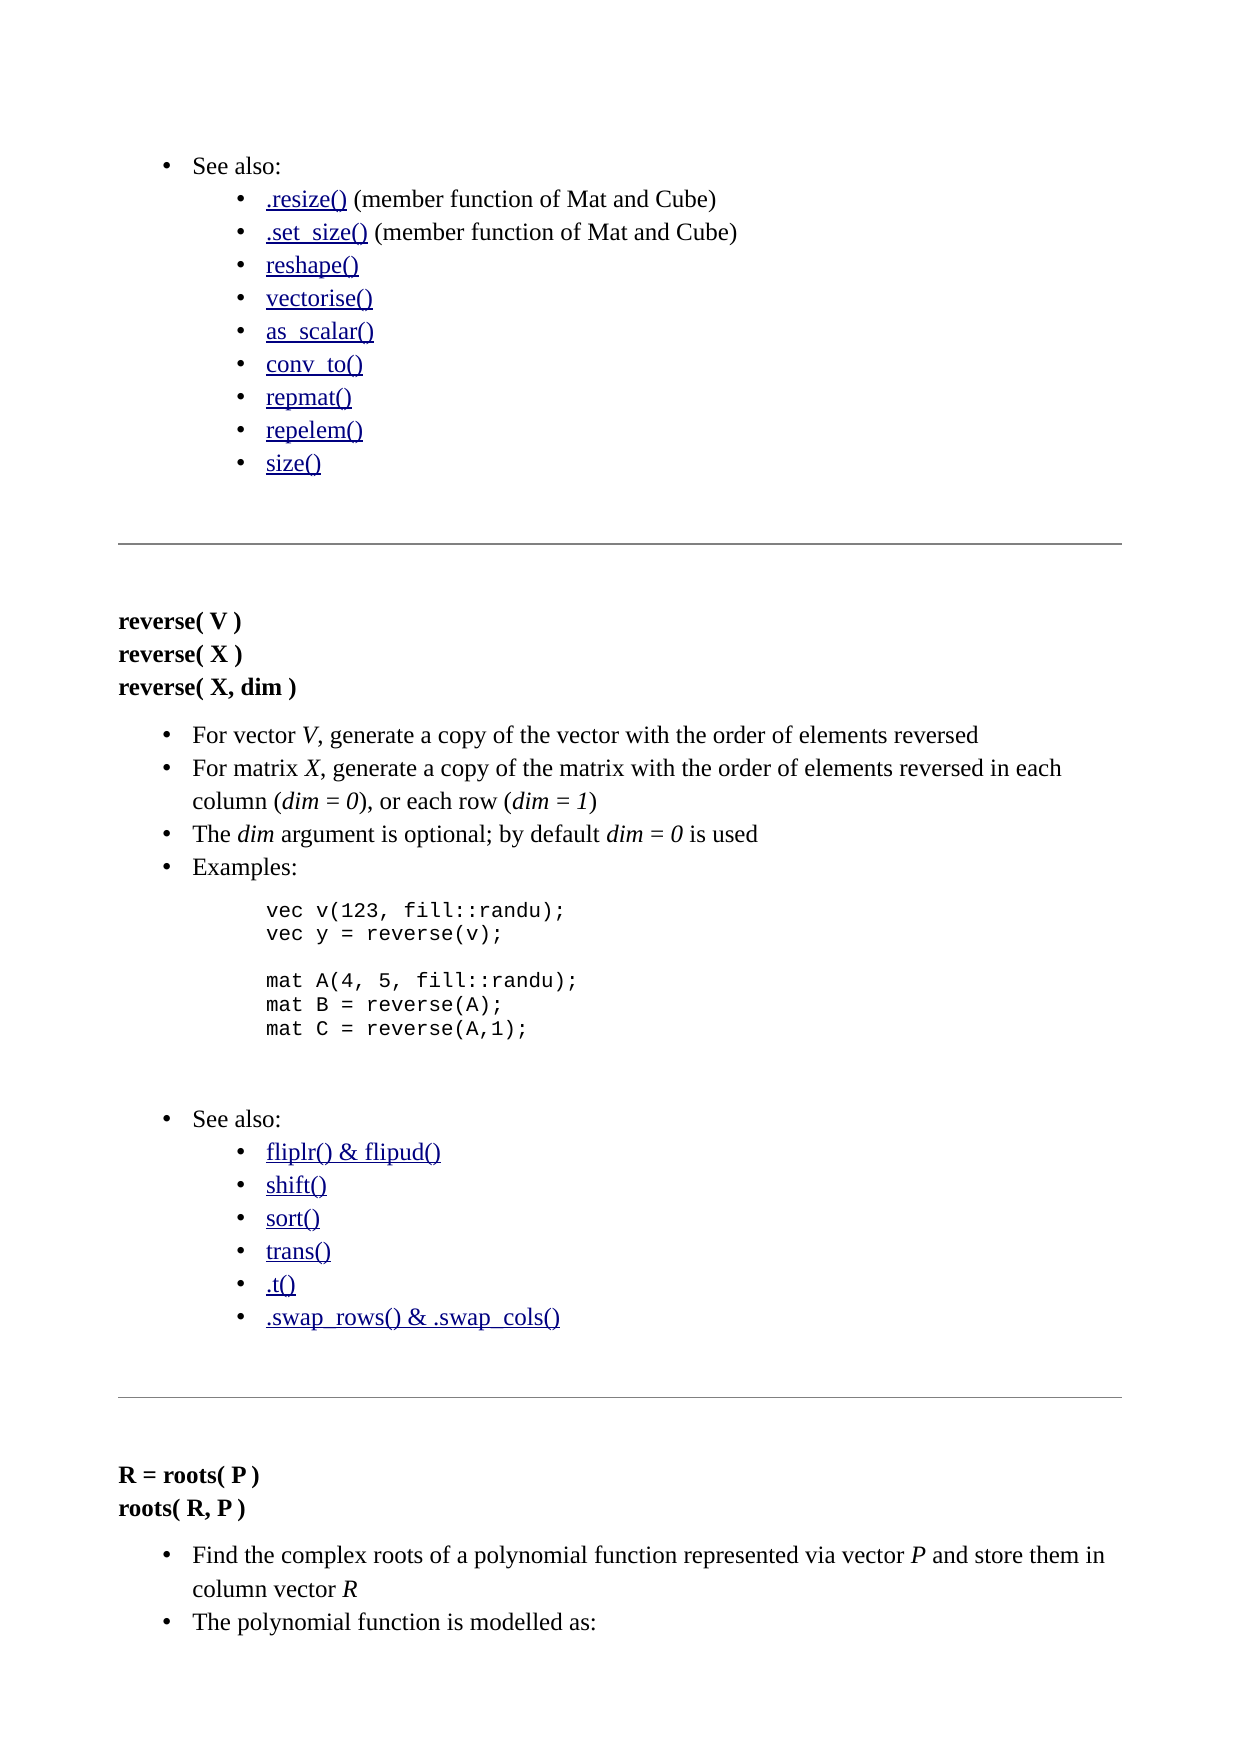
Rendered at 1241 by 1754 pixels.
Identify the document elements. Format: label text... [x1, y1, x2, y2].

list mat B = reverse(A); [236, 994, 1122, 1018]
list vectorise() [236, 283, 1122, 312]
list repmat() [236, 382, 1122, 411]
list trans() [236, 1236, 1122, 1265]
list .t() [236, 1269, 1122, 1298]
list See also: [162, 1104, 1122, 1133]
list mat A(4, 5, fill::randu); [236, 971, 1122, 994]
list mat C = reverse(A,1); [236, 1018, 1122, 1041]
text R = roots( P ) roots( R, P ) [118, 1460, 1122, 1522]
list sort() [236, 1203, 1122, 1232]
text reverse( V ) reverse( X ) reverse( X, dim ) [118, 606, 1122, 701]
list .set_size() (member function of Mat and Cube) [236, 217, 1122, 246]
list For matrix X, generate a copy of the matrix with the order of elements reversed in each column (dim = 0), or each row (dim = 1) [162, 753, 1122, 815]
list size() [236, 448, 1122, 477]
list as_scalar() [236, 316, 1122, 345]
list repelem() [236, 415, 1122, 444]
list Find the complex roots of a polynomial function represented via vector P and store them in column vector R [162, 1541, 1122, 1602]
list fliplr() & flipud() [236, 1137, 1122, 1166]
list See also: [162, 151, 1122, 180]
list .resize() (member function of Mat and Cube) [236, 184, 1122, 213]
list The dim argument is optional; by default dim = 0 is used [162, 819, 1122, 848]
list conv_to() [236, 349, 1122, 378]
list vec y = reverse(v); [236, 923, 1122, 947]
list .swap_rows() & .swap_cols() [236, 1302, 1122, 1331]
list vec v(123, fill::randu); [236, 899, 1122, 923]
list The polynomial function is modelled as: [162, 1607, 1122, 1635]
list reshape() [236, 250, 1122, 279]
list Examples: [162, 852, 1122, 881]
list For vector V, generate a copy of the vector with the order of elements reversed [162, 720, 1122, 749]
list shift() [236, 1170, 1122, 1199]
